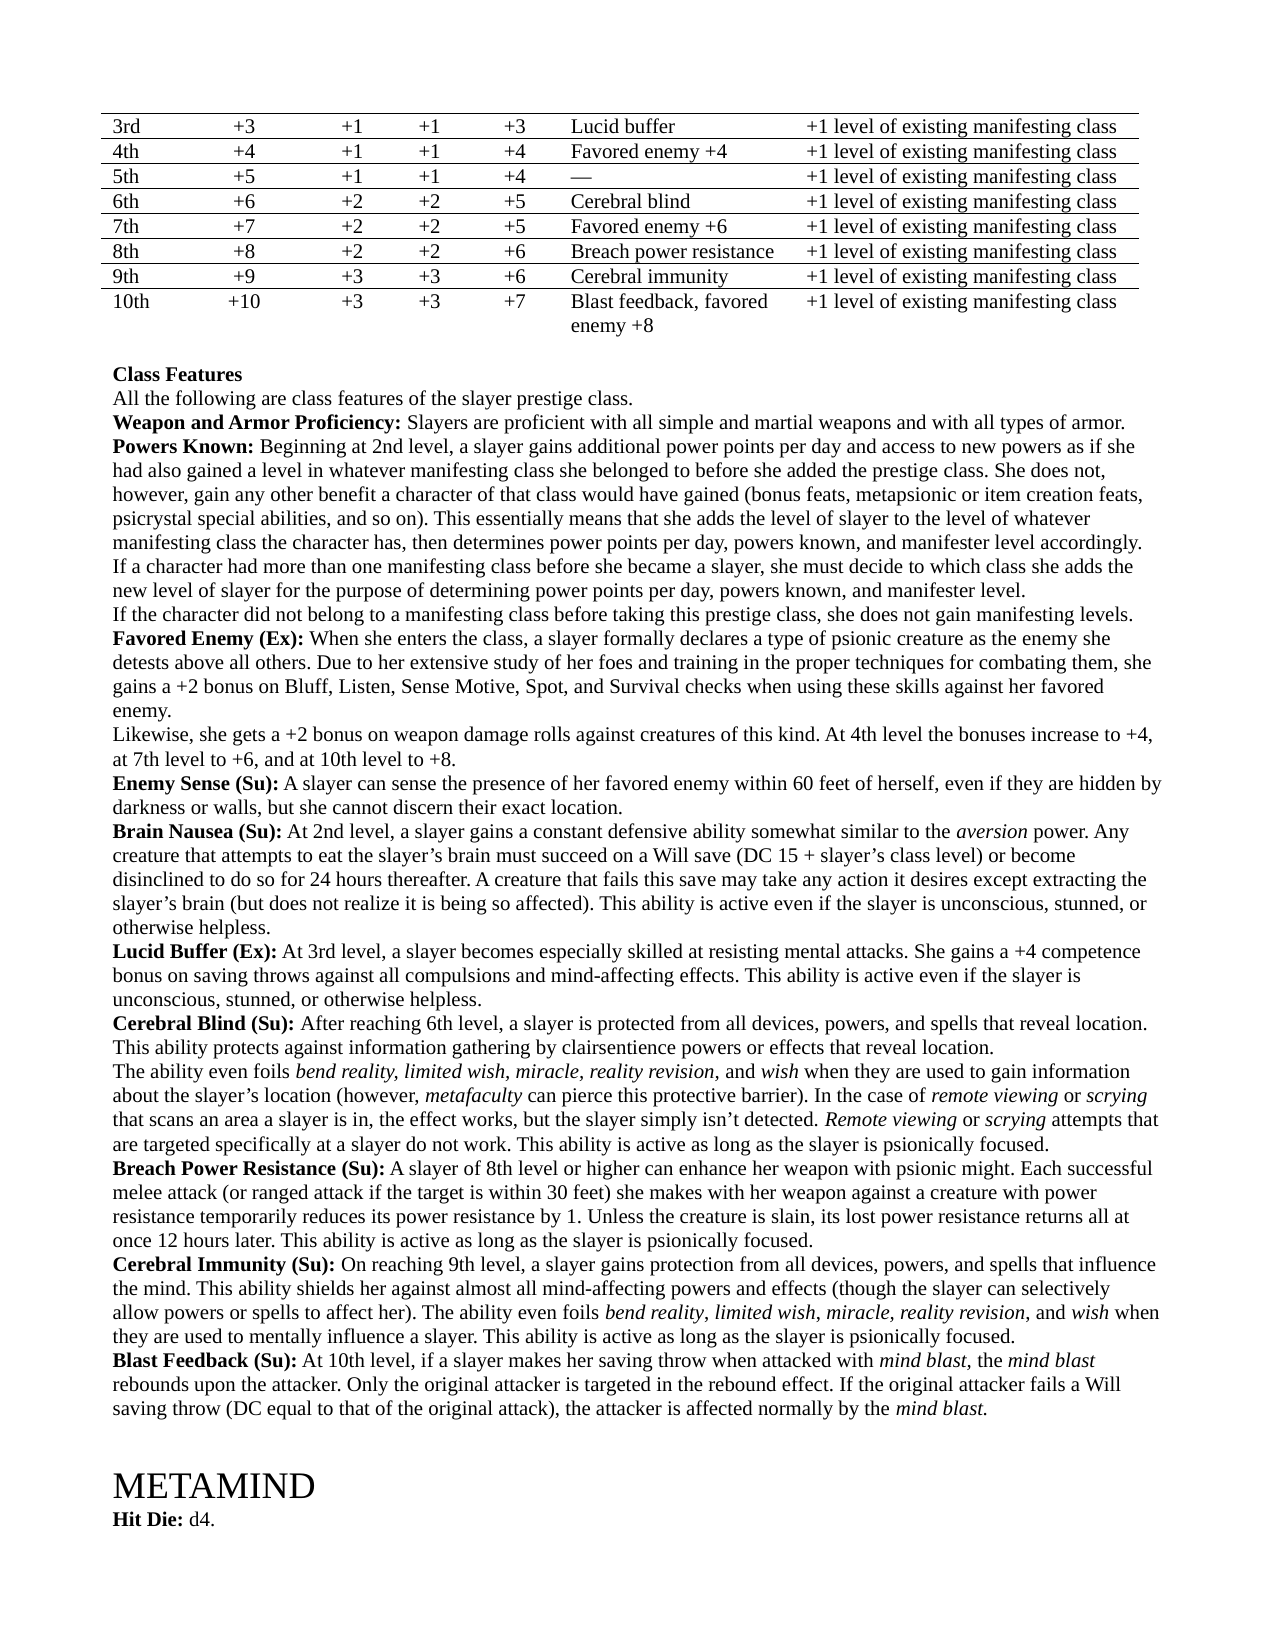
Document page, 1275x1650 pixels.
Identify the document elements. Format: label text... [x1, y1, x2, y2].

table_cell +7 [173, 214, 316, 238]
table_cell +1 level of existing manifesting class [795, 264, 1139, 288]
text Cerebral Blind (Su): After reaching 6th level, a slayer is protected from all devices, powers, and spells that reveal location. This ability protects against information gathering by clairsentience powers or effects that reveal location. [112, 1011, 1162, 1059]
table_cell +5 [470, 189, 559, 213]
text Likewise, she gets a +2 bonus on weapon damage rolls against creatures of this kind. At 4th level the bonuses increase to +4, at 7th level to +6, and at 10th level to +8. [112, 722, 1162, 771]
table_cell +2 [316, 239, 389, 263]
table_cell 3rd [101, 114, 172, 138]
table_cell +2 [389, 189, 470, 213]
text Powers Known: Beginning at 2nd level, a slayer gains additional power points per day and access to new powers as if she had also gained a level in whatever manifesting class she belonged to before she added the prestige class. She does not, however, gain any other benefit a character of that class would have gained (bonus feats, metapsionic or item creation feats, psicrystal special abilities, and so on). This essentially means that she adds the level of slayer to the level of whatever manifesting class the character has, then determines power points per day, powers known, and manifester level accordingly. [112, 434, 1162, 554]
table_cell +2 [316, 189, 389, 213]
table_cell +1 [389, 114, 470, 138]
text The ability even foils bend reality, limited wish, miracle, reality revision, and wish when they are used to gain information about the slayer’s location (however, metafaculty can pierce this protective barrier). In the case of remote viewing or scrying that scans an area a slayer is in, the effect works, but the slayer simply isn’t detected. Remote viewing or scrying attempts that are targeted specifically at a slayer do not work. This ability is active as long as the slayer is psionically focused. [112, 1059, 1162, 1156]
table_cell +4 [173, 139, 316, 163]
text Brain Nausea (Su): At 2nd level, a slayer gains a constant defensive ability somewhat similar to the aversion power. Any creature that attempts to eat the slayer’s brain must succeed on a Will save (DC 15 + slayer’s class level) or become disinclined to do so for 24 hours thereafter. A creature that fails this save may take any action it desires except extracting the slayer’s brain (but does not realize it is being so affected). This ability is active even if the slayer is unconscious, stunned, or otherwise helpless. [112, 819, 1162, 939]
subtitle Class Features [112, 361, 1162, 386]
table_cell +3 [316, 289, 389, 337]
table_cell +5 [173, 164, 316, 188]
table_cell 4th [101, 139, 172, 163]
table_cell Breach power resistance [559, 239, 795, 263]
table_cell 7th [101, 214, 172, 238]
text Blast Feedback (Su): At 10th level, if a slayer makes her saving throw when attacked with mind blast, the mind blast rebounds upon the attacker. Only the original attacker is targeted in the rebound effect. If the original attacker fails a Will saving throw (DC equal to that of the original attack), the attacker is affected normally by the mind blast. [112, 1348, 1162, 1420]
text Hit Die: d4. [112, 1506, 1162, 1531]
table_cell +6 [173, 189, 316, 213]
table_cell +1 level of existing manifesting class [795, 114, 1139, 138]
table_cell +7 [470, 289, 559, 337]
text Enemy Sense (Su): A slayer can sense the presence of her favored enemy within 60 feet of herself, even if they are hidden by darkness or walls, but she cannot discern their exact location. [112, 771, 1162, 819]
table_cell +2 [316, 214, 389, 238]
table_cell +1 level of existing manifesting class [795, 289, 1139, 337]
text Lucid Buffer (Ex): At 3rd level, a slayer becomes especially skilled at resisting mental attacks. She gains a +4 competence bonus on saving throws against all compulsions and mind-affecting effects. This ability is active even if the slayer is unconscious, stunned, or otherwise helpless. [112, 939, 1162, 1011]
table_cell +1 [389, 139, 470, 163]
table_cell +2 [389, 239, 470, 263]
table_cell +3 [173, 114, 316, 138]
table_cell +1 [316, 114, 389, 138]
text Weapon and Armor Proficiency: Slayers are proficient with all simple and martial weapons and with all types of armor. [112, 409, 1162, 434]
table_cell +6 [470, 264, 559, 288]
table_cell Cerebral blind [559, 189, 795, 213]
table_cell +1 [316, 139, 389, 163]
table_cell +9 [173, 264, 316, 288]
table_cell +1 [389, 164, 470, 188]
table_cell +3 [389, 289, 470, 337]
table_cell 9th [101, 264, 172, 288]
subtitle METAMIND [112, 1463, 1162, 1506]
table_cell 10th [101, 289, 172, 337]
text If the character did not belong to a manifesting class before taking this prestige class, she does not gain manifesting levels. [112, 602, 1162, 626]
table_cell +4 [470, 164, 559, 188]
table_cell 8th [101, 239, 172, 263]
table_cell Blast feedback, favored enemy +8 [559, 289, 795, 337]
table_cell 5th [101, 164, 172, 188]
table_cell +1 level of existing manifesting class [795, 214, 1139, 238]
table_cell +2 [389, 214, 470, 238]
text Cerebral Immunity (Su): On reaching 9th level, a slayer gains protection from all devices, powers, and spells that influence the mind. This ability shields her against almost all mind-affecting powers and effects (though the slayer can selectively allow powers or spells to affect her). The ability even foils bend reality, limited wish, miracle, reality revision, and wish when they are used to mentally influence a slayer. This ability is active as long as the slayer is psionically focused. [112, 1252, 1162, 1348]
table_cell Favored enemy +4 [559, 139, 795, 163]
table_cell +10 [173, 289, 316, 337]
table_cell +1 [316, 164, 389, 188]
table_cell — [559, 164, 795, 188]
table_cell +6 [470, 239, 559, 263]
table_cell +1 level of existing manifesting class [795, 164, 1139, 188]
table_cell +8 [173, 239, 316, 263]
table_cell Favored enemy +6 [559, 214, 795, 238]
table_cell +1 level of existing manifesting class [795, 139, 1139, 163]
table_cell 6th [101, 189, 172, 213]
text Breach Power Resistance (Su): A slayer of 8th level or higher can enhance her weapon with psionic might. Each successful melee attack (or ranged attack if the target is within 30 feet) she makes with her weapon against a creature with power resistance temporarily reduces its power resistance by 1. Unless the creature is slain, its lost power resistance returns all at once 12 hours later. This ability is active as long as the slayer is psionically focused. [112, 1156, 1162, 1252]
table_cell +5 [470, 214, 559, 238]
table_cell +3 [389, 264, 470, 288]
table_cell +1 level of existing manifesting class [795, 189, 1139, 213]
table_cell +1 level of existing manifesting class [795, 239, 1139, 263]
text If a character had more than one manifesting class before she became a slayer, she must decide to which class she adds the new level of slayer for the purpose of determining power points per day, powers known, and manifester level. [112, 554, 1162, 602]
table_cell +3 [470, 114, 559, 138]
text Favored Enemy (Ex): When she enters the class, a slayer formally declares a type of psionic creature as the enemy she detests above all others. Due to her extensive study of her foes and training in the proper techniques for combating them, she gains a +2 bonus on Bluff, Listen, Sense Motive, Spot, and Survival checks when using these skills against her favored enemy. [112, 626, 1162, 722]
text All the following are class features of the slayer prestige class. [112, 386, 1162, 409]
table_cell +3 [316, 264, 389, 288]
table_cell +4 [470, 139, 559, 163]
table_cell Cerebral immunity [559, 264, 795, 288]
table_cell Lucid buffer [559, 114, 795, 138]
